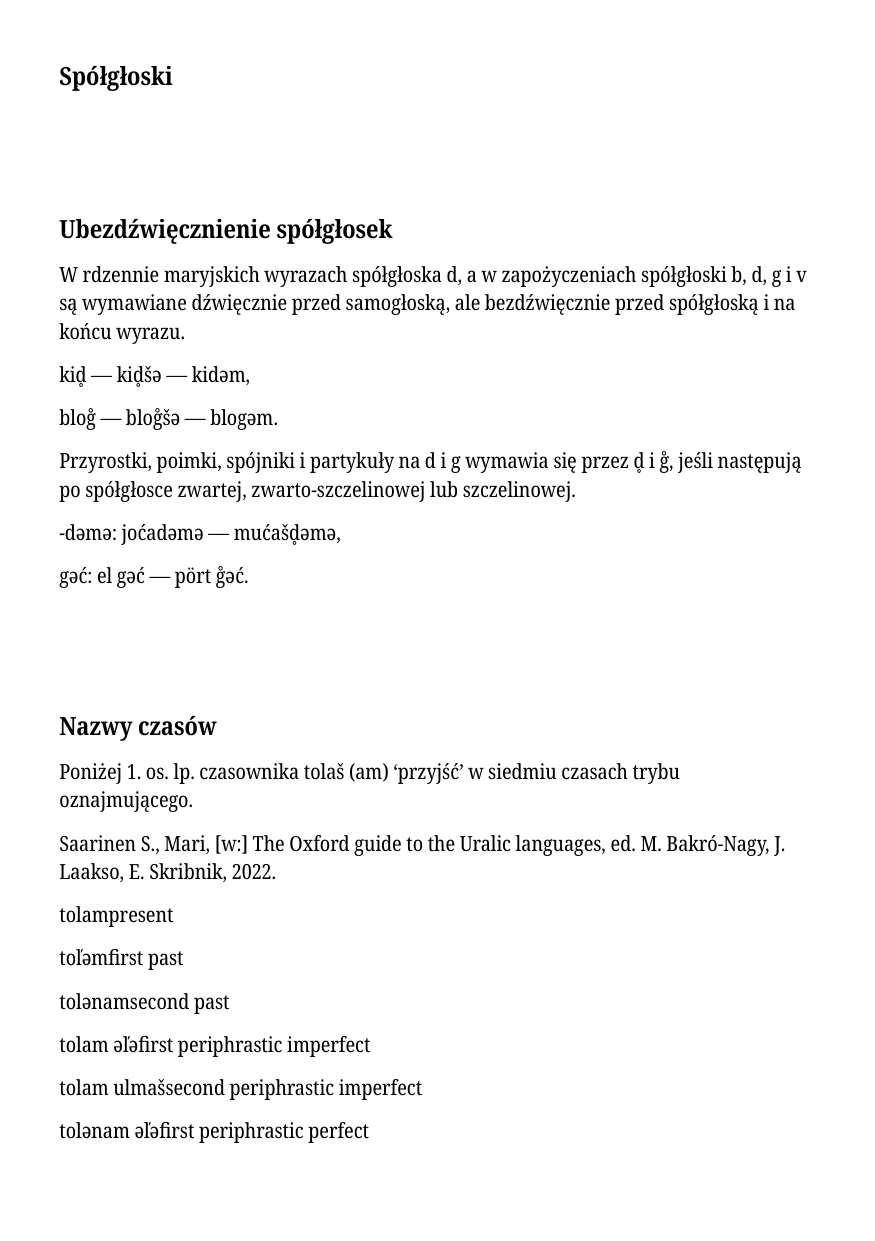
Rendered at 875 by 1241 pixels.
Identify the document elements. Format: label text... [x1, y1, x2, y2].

text toľəmfirst past [59, 943, 815, 972]
text Poniżej 1. os. lp. czasownika tolaš (am) ‘przyjść’ w siedmiu czasach trybu oznajmującego. [59, 757, 815, 814]
subtitle Ubezdźwięcznienie spółgłosek [59, 211, 815, 245]
text tolənam əľəfirst periphrastic perfect [59, 1116, 815, 1145]
text Saarinen S., Mari, [w:] The Oxford guide to the Uralic languages, ed. M. Bakró-Nagy, J. Laakso, E. Skribnik, 2022. [59, 829, 815, 886]
subtitle Nazwy czasów [59, 708, 815, 742]
text tolam əľəfirst periphrastic imperfect [59, 1030, 815, 1058]
text tolənamsecond past [59, 987, 815, 1015]
text W rdzennie maryjskich wyrazach spółgłoska d, a w zapożyczeniach spółgłoski b, d, g i v są wymawiane dźwięcznie przed samogłoską, ale bezdźwięcznie przed spółgłoską i na końcu wyrazu. [59, 260, 815, 345]
text kid̥ — kid̥šə — kidəm, [59, 360, 815, 389]
text Przyrostki, poimki, spójniki i partykuły na d i g wymawia się przez d̥ i g̊, jeśli następują po spółgłosce zwartej, zwarto-szczelinowej lub szczelinowej. [59, 447, 815, 503]
text tolampresent [59, 900, 815, 929]
text gəć: el gəć — pört g̊əć. [59, 562, 815, 590]
subtitle Spółgłoski [59, 59, 815, 93]
text blog̊ — blog̊šə — blogəm. [59, 403, 815, 432]
text tolam ulmašsecond periphrastic imperfect [59, 1073, 815, 1102]
text -dəmə: joćadəmə — mućašd̥əmə, [59, 518, 815, 547]
